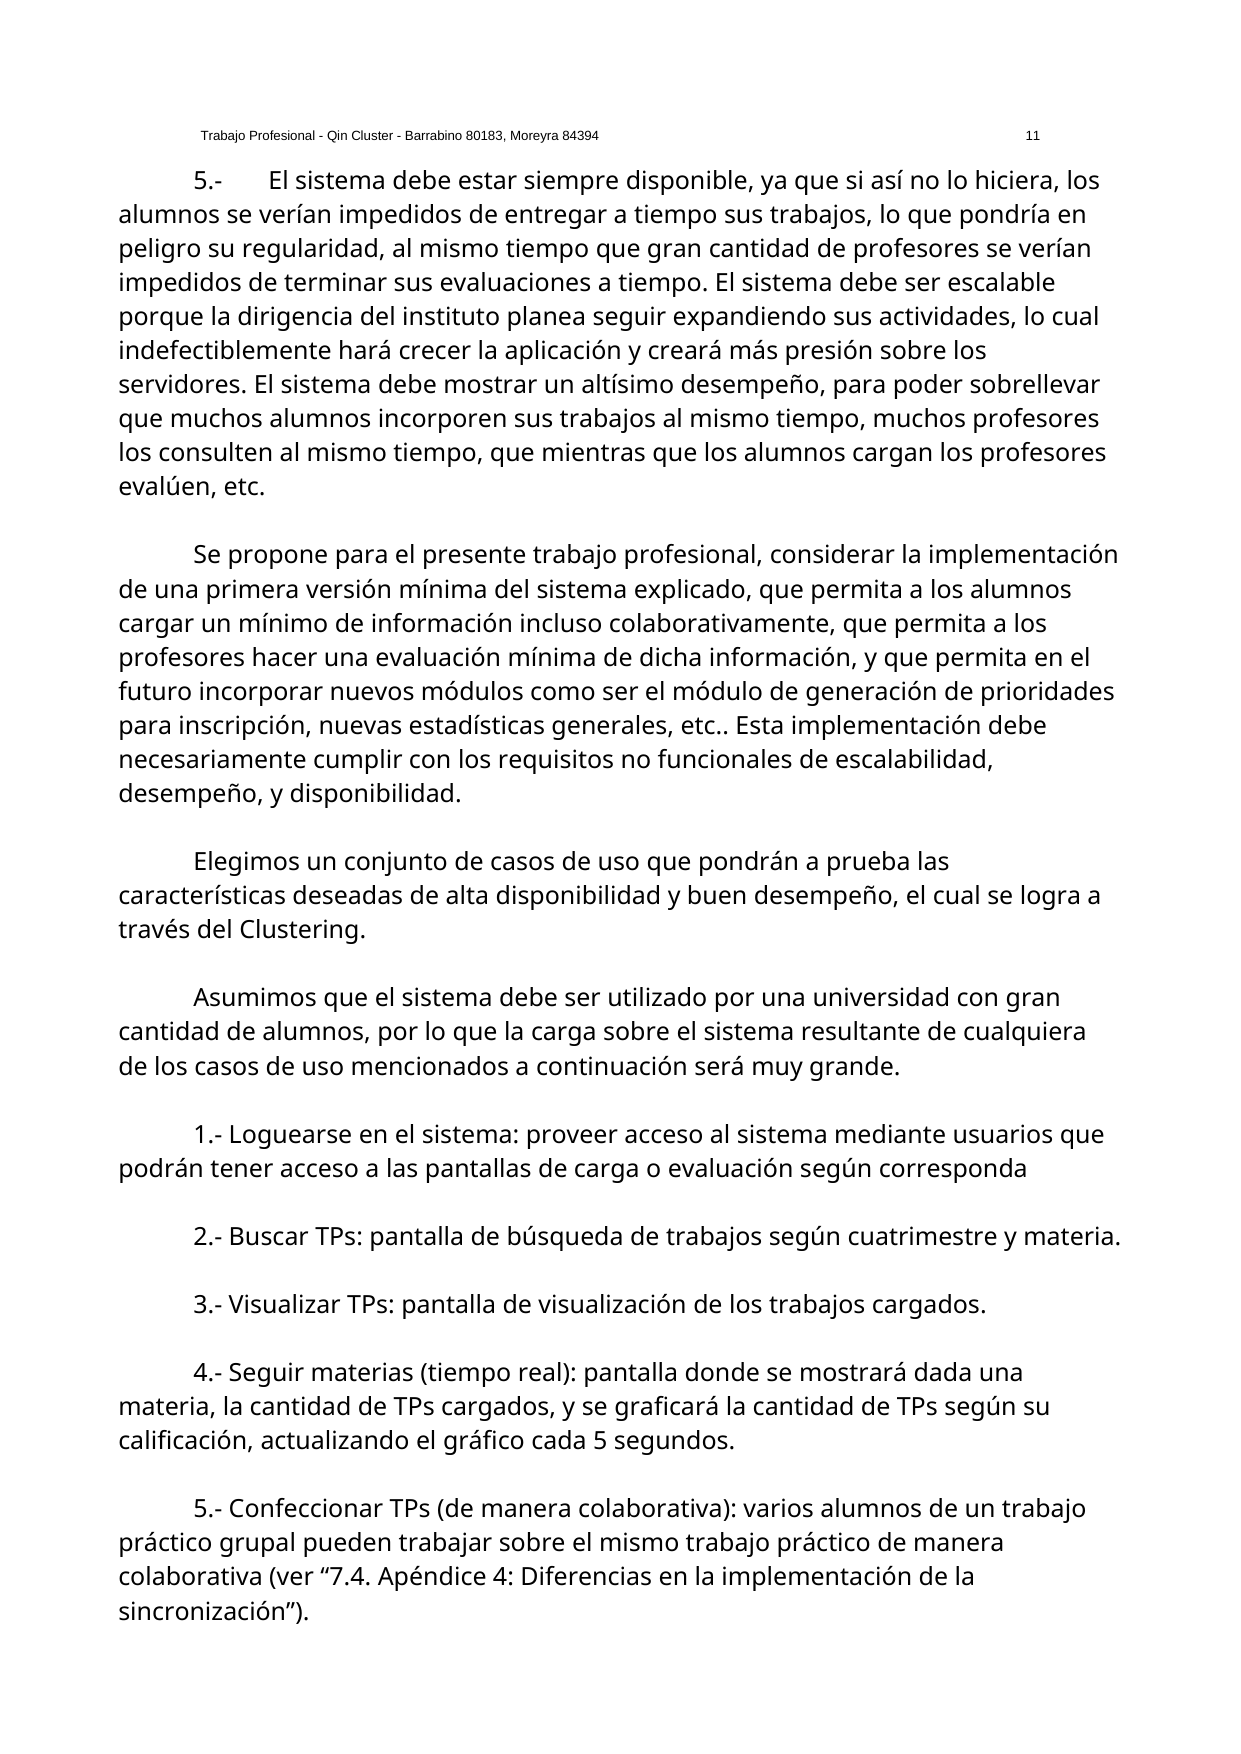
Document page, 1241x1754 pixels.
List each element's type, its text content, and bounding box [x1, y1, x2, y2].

text Asumimos que el sistema debe ser utilizado por una universidad con gran cantidad de alumnos, por lo que la carga sobre el sistema resultante de cualquiera de los casos de uso mencionados a continuación será muy grande. [118, 980, 1122, 1082]
text 5.- Confeccionar TPs (de manera colaborativa): varios alumnos de un trabajo práctico grupal pueden trabajar sobre el mismo trabajo práctico de manera colaborativa (ver “7.4. Apéndice 4: Diferencias en la implementación de la sincronización”). [118, 1491, 1122, 1627]
text 3.- Visualizar TPs: pantalla de visualización de los trabajos cargados. [118, 1287, 1122, 1321]
text 2.- Buscar TPs: pantalla de búsqueda de trabajos según cuatrimestre y materia. [118, 1218, 1122, 1252]
text Se propone para el presente trabajo profesional, considerar la implementación de una primera versión mínima del sistema explicado, que permita a los alumnos cargar un mínimo de información incluso colaborativamente, que permita a los profesores hacer una evaluación mínima de dicha información, y que permita en el futuro incorporar nuevos módulos como ser el módulo de generación de prioridades para inscripción, nuevas estadísticas generales, etc.. Esta implementación debe necesariamente cumplir con los requisitos no funcionales de escalabilidad, desempeño, y disponibilidad. [118, 537, 1122, 810]
text Elegimos un conjunto de casos de uso que pondrán a prueba las características deseadas de alta disponibilidad y buen desempeño, el cual se logra a través del Clustering. [118, 844, 1122, 946]
text 5.- El sistema debe estar siempre disponible, ya que si así no lo hiciera, los alumnos se verían impedidos de entregar a tiempo sus trabajos, lo que pondría en peligro su regularidad, al mismo tiempo que gran cantidad de profesores se verían impedidos de terminar sus evaluaciones a tiempo. El sistema debe ser escalable porque la dirigencia del instituto planea seguir expandiendo sus actividades, lo cual indefectiblemente hará crecer la aplicación y creará más presión sobre los servidores. El sistema debe mostrar un altísimo desempeño, para poder sobrellevar que muchos alumnos incorporen sus trabajos al mismo tiempo, muchos profesores los consulten al mismo tiempo, que mientras que los alumnos cargan los profesores evalúen, etc. [118, 162, 1122, 503]
text 4.- Seguir materias (tiempo real): pantalla donde se mostrará dada una materia, la cantidad de TPs cargados, y se graficará la cantidad de TPs según su calificación, actualizando el gráfico cada 5 segundos. [118, 1355, 1122, 1457]
text 1.- Loguearse en el sistema: proveer acceso al sistema mediante usuarios que podrán tener acceso a las pantallas de carga o evaluación según corresponda [118, 1116, 1122, 1184]
